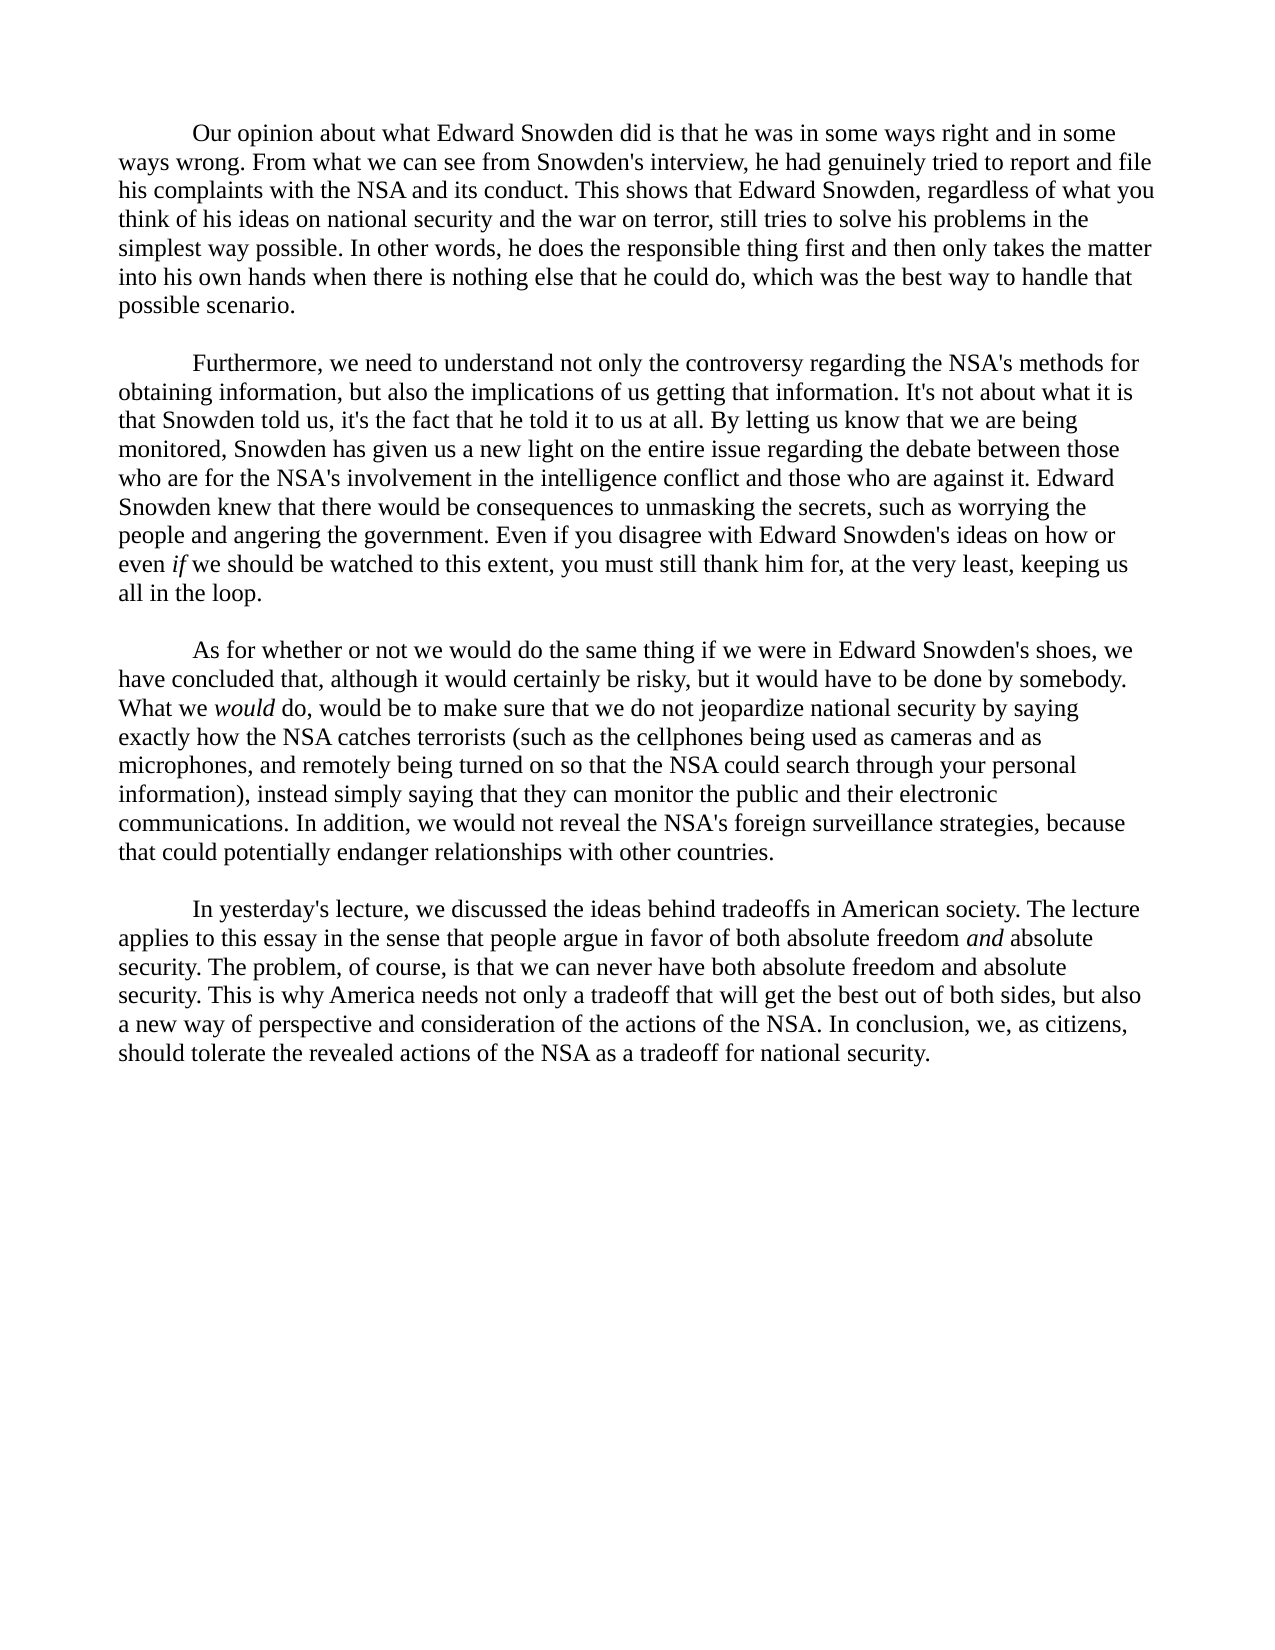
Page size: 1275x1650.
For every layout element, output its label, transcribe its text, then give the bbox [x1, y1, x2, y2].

text Our opinion about what Edward Snowden did is that he was in some ways right and in some ways wrong. From what we can see from Snowden's interview, he had genuinely tried to report and file his complaints with the NSA and its conduct. This shows that Edward Snowden, regardless of what you think of his ideas on national security and the war on terror, still tries to solve his problems in the simplest way possible. In other words, he does the responsible thing first and then only takes the matter into his own hands when there is nothing else that he could do, which was the best way to handle that possible scenario. [118, 118, 1157, 319]
text In yesterday's lecture, we discussed the ideas behind tradeoffs in American society. The lecture applies to this essay in the sense that people argue in favor of both absolute freedom and absolute security. The problem, of course, is that we can never have both absolute freedom and absolute security. This is why America needs not only a tradeoff that will get the best out of both sides, but also a new way of perspective and consideration of the actions of the NSA. In conclusion, we, as citizens, should tolerate the revealed actions of the NSA as a tradeoff for national security. [118, 894, 1157, 1067]
text As for whether or not we would do the same thing if we were in Edward Snowden's shoes, we have concluded that, although it would certainly be risky, but it would have to be done by somebody. What we would do, would be to make sure that we do not jeopardize national security by saying exactly how the NSA catches terrorists (such as the cellphones being used as cameras and as microphones, and remotely being turned on so that the NSA could search through your personal information), instead simply saying that they can monitor the public and their electronic communications. In addition, we would not reveal the NSA's foreign surveillance strategies, because that could potentially endanger relationships with other countries. [118, 636, 1157, 866]
text Furthermore, we need to understand not only the controversy regarding the NSA's methods for obtaining information, but also the implications of us getting that information. It's not about what it is that Snowden told us, it's the fact that he told it to us at all. By letting us know that we are being monitored, Snowden has given us a new light on the entire issue regarding the debate between those who are for the NSA's involvement in the intelligence conflict and those who are against it. Edward Snowden knew that there would be consequences to unmasking the secrets, such as worrying the people and angering the government. Even if you disagree with Edward Snowden's ideas on how or even if we should be watched to this extent, you must still thank him for, at the very least, keeping us all in the loop. [118, 348, 1157, 607]
